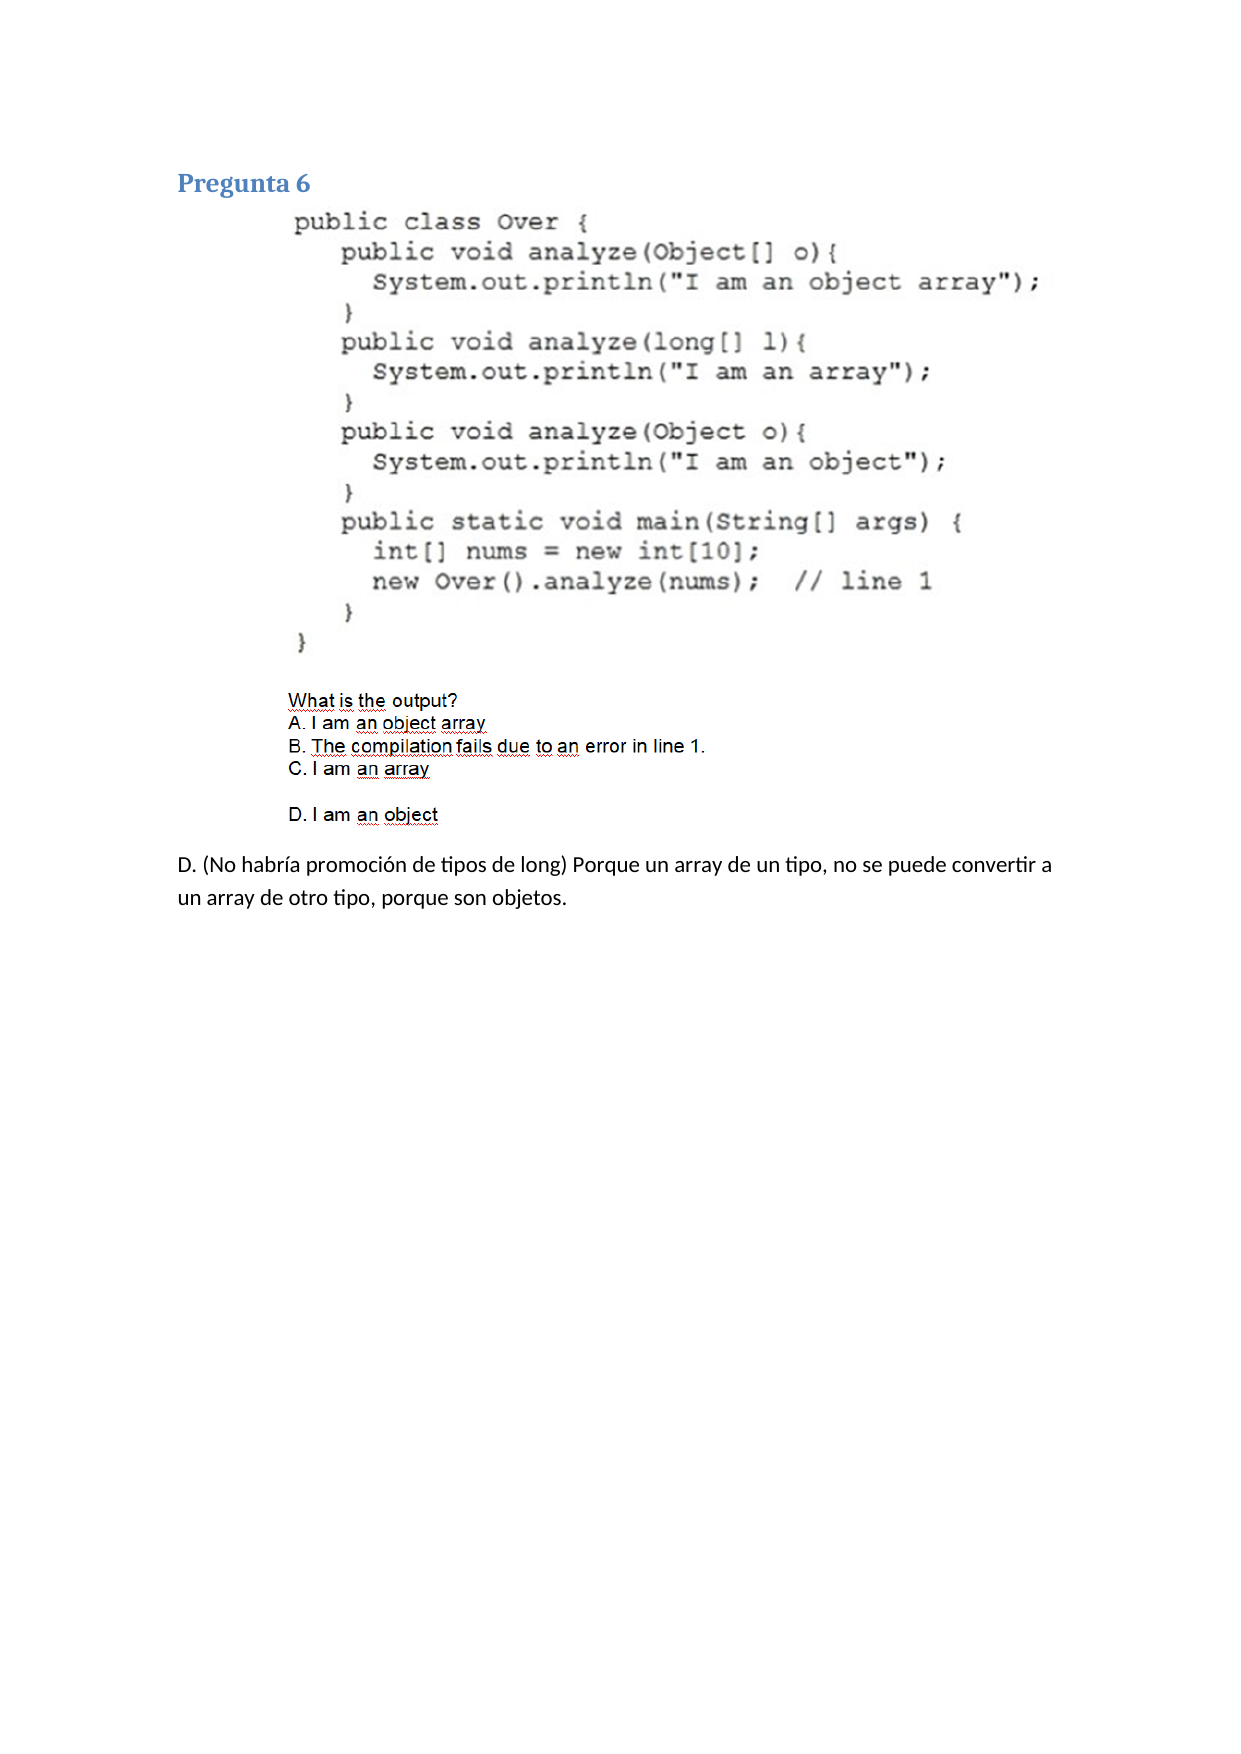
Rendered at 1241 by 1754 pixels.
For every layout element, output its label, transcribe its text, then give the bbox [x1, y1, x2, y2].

picture [177, 204, 1062, 826]
subtitle Pregunta 6 [177, 168, 1063, 199]
text D. (No habría promoción de tipos de long) Porque un array de un tipo, no se puede convertir a un array de otro tipo, porque son objetos. [177, 850, 1063, 911]
